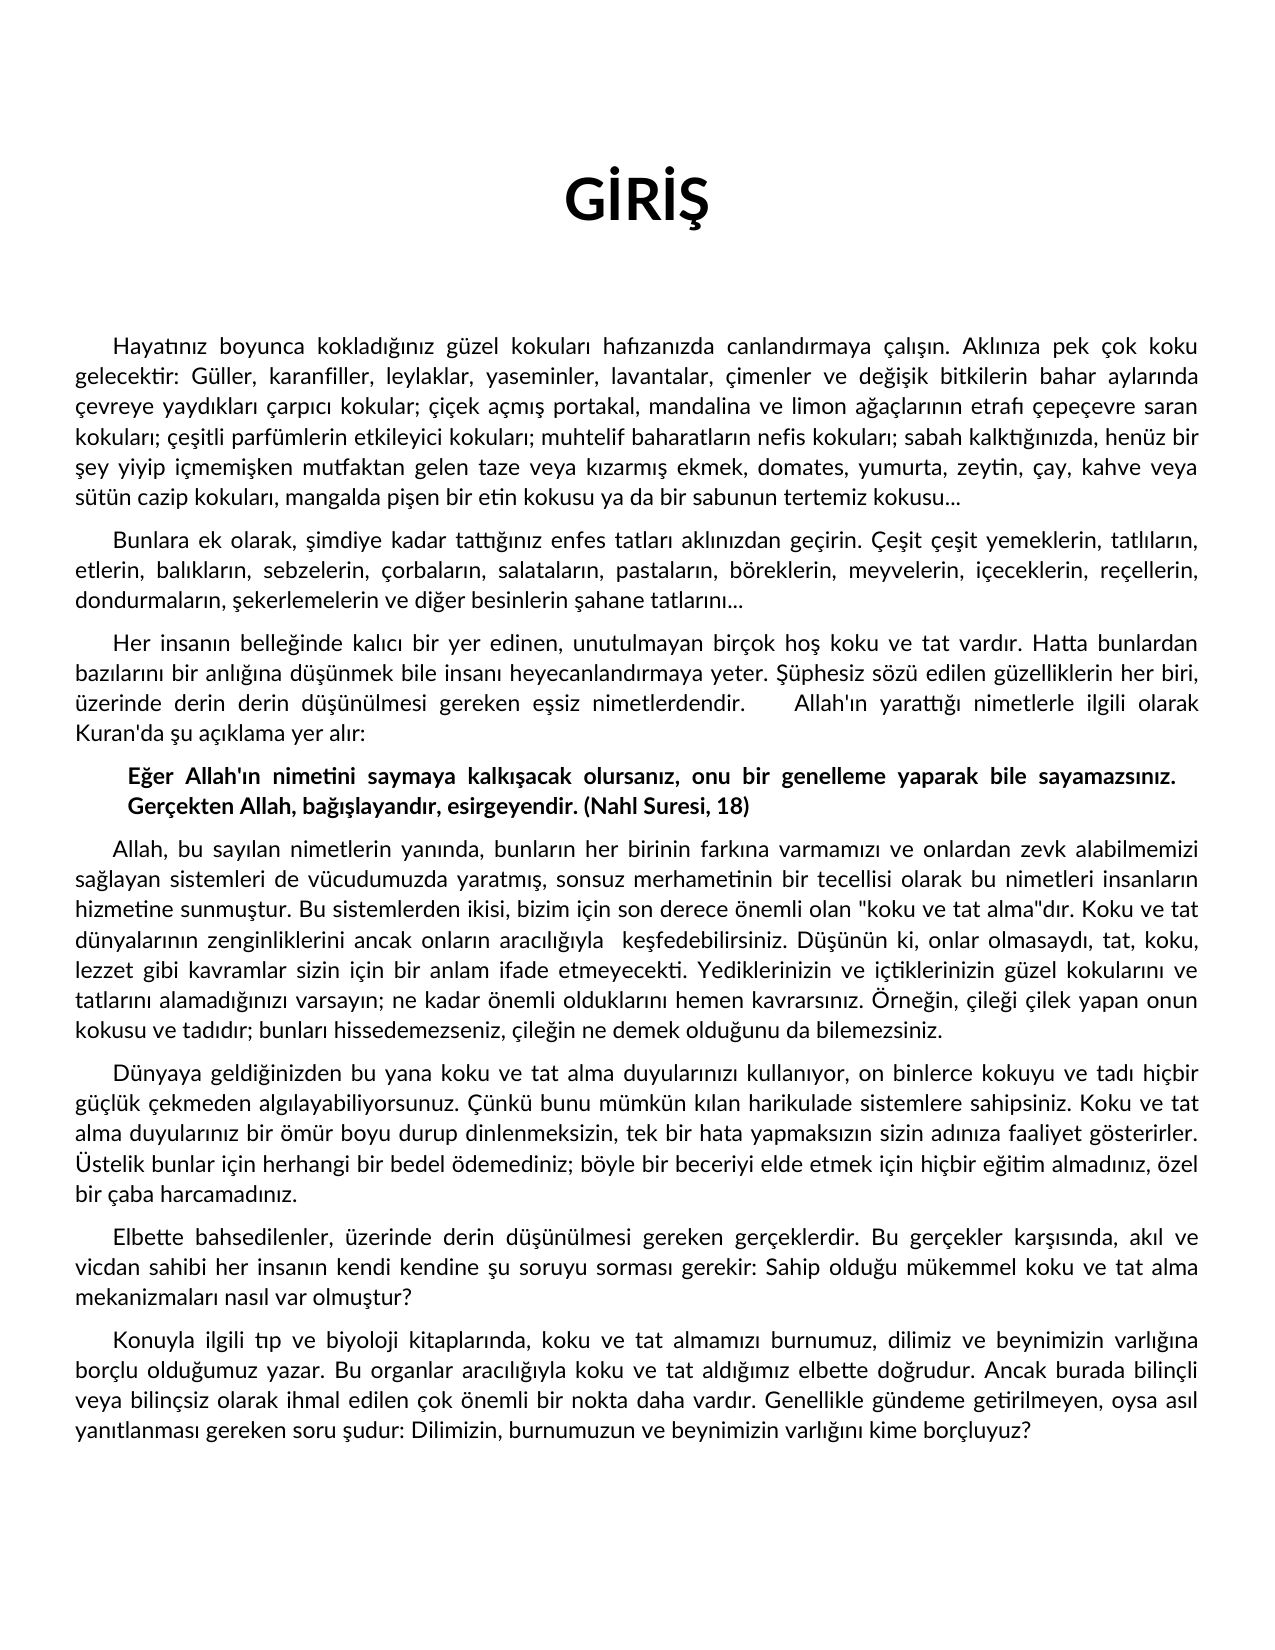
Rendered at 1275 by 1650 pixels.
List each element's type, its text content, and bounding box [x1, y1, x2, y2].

text Eğer Allah'ın nimetini saymaya kalkışacak olursanız, onu bir genelleme yaparak bile sayamazsınız. Gerçekten Allah, bağışlayandır, esirgeyendir. (Nahl Suresi, 18) [127, 762, 1177, 820]
text Elbette bahsedilenler, üzerinde derin düşünülmesi gereken gerçeklerdir. Bu gerçekler karşısında, akıl ve vicdan sahibi her insanın kendi kendine şu soruyu sorması gerekir: Sahip olduğu mükemmel koku ve tat alma mekanizmaları nasıl var olmuştur? [75, 1222, 1200, 1310]
text Her insanın belleğinde kalıcı bir yer edinen, unutulmayan birçok hoş koku ve tat vardır. Hatta bunlardan bazılarını bir anlığına düşünmek bile insanı heyecanlandırmaya yeter. Şüphesiz sözü edilen güzelliklerin her biri, üzerinde derin derin düşünülmesi gereken eşsiz nimetlerdendir. Allah'ın yarattığı nimetlerle ilgili olarak Kuran'da şu açıklama yer alır: [75, 629, 1200, 747]
text Hayatınız boyunca kokladığınız güzel kokuları hafızanızda canlandırmaya çalışın. Aklınıza pek çok koku gelecektir: Güller, karanfiller, leylaklar, yaseminler, lavantalar, çimenler ve değişik bitkilerin bahar aylarında çevreye yaydıkları çarpıcı kokular; çiçek açmış portakal, mandalina ve limon ağaçlarının etrafı çepeçevre saran kokuları; çeşitli parfümlerin etkileyici kokuları; muhtelif baharatların nefis kokuları; sabah kalktığınızda, henüz bir şey yiyip içmemişken mutfaktan gelen taze veya kızarmış ekmek, domates, yumurta, zeytin, çay, kahve veya sütün cazip kokuları, mangalda pişen bir etin kokusu ya da bir sabunun tertemiz kokusu... [75, 332, 1200, 510]
text Allah, bu sayılan nimetlerin yanında, bunların her birinin farkına varmamızı ve onlardan zevk alabilmemizi sağlayan sistemleri de vücudumuzda yaratmış, sonsuz merhametinin bir tecellisi olarak bu nimetleri insanların hizmetine sunmuştur. Bu sistemlerden ikisi, bizim için son derece önemli olan "koku ve tat alma"dır. Koku ve tat dünyalarının zenginliklerini ancak onların aracılığıyla keşfedebilirsiniz. Düşünün ki, onlar olmasaydı, tat, koku, lezzet gibi kavramlar sizin için bir anlam ifade etmeyecekti. Yediklerinizin ve içtiklerinizin güzel kokularını ve tatlarını alamadığınızı varsayın; ne kadar önemli olduklarını hemen kavrarsınız. Örneğin, çileği çilek yapan onun kokusu ve tadıdır; bunları hissedemezseniz, çileğin ne demek olduğunu da bilemezsiniz. [75, 835, 1200, 1044]
text Bunlara ek olarak, şimdiye kadar tattığınız enfes tatları aklınızdan geçirin. Çeşit çeşit yemeklerin, tatlıların, etlerin, balıkların, sebzelerin, çorbaların, salataların, pastaların, böreklerin, meyvelerin, içeceklerin, reçellerin, dondurmaların, şekerlemelerin ve diğer besinlerin şahane tatlarını... [75, 526, 1200, 613]
text Dünyaya geldiğinizden bu yana koku ve tat alma duyularınızı kullanıyor, on binlerce kokuyu ve tadı hiçbir güçlük çekmeden algılayabiliyorsunuz. Çünkü bunu mümkün kılan harikulade sistemlere sahipsiniz. Koku ve tat alma duyularınız bir ömür boyu durup dinlenmeksizin, tek bir hata yapmaksızın sizin adınıza faaliyet gösterirler. Üstelik bunlar için herhangi bir bedel ödemediniz; böyle bir beceriyi elde etmek için hiçbir eğitim almadınız, özel bir çaba harcamadınız. [75, 1059, 1200, 1207]
subtitle GİRİŞ [75, 162, 1200, 232]
text Konuyla ilgili tıp ve biyoloji kitaplarında, koku ve tat almamızı burnumuz, dilimiz ve beynimizin varlığına borçlu olduğumuz yazar. Bu organlar aracılığıyla koku ve tat aldığımız elbette doğrudur. Ancak burada bilinçli veya bilinçsiz olarak ihmal edilen çok önemli bir nokta daha vardır. Genellikle gündeme getirilmeyen, oysa asıl yanıtlanması gereken soru şudur: Dilimizin, burnumuzun ve beynimizin varlığını kime borçluyuz? [75, 1326, 1200, 1444]
